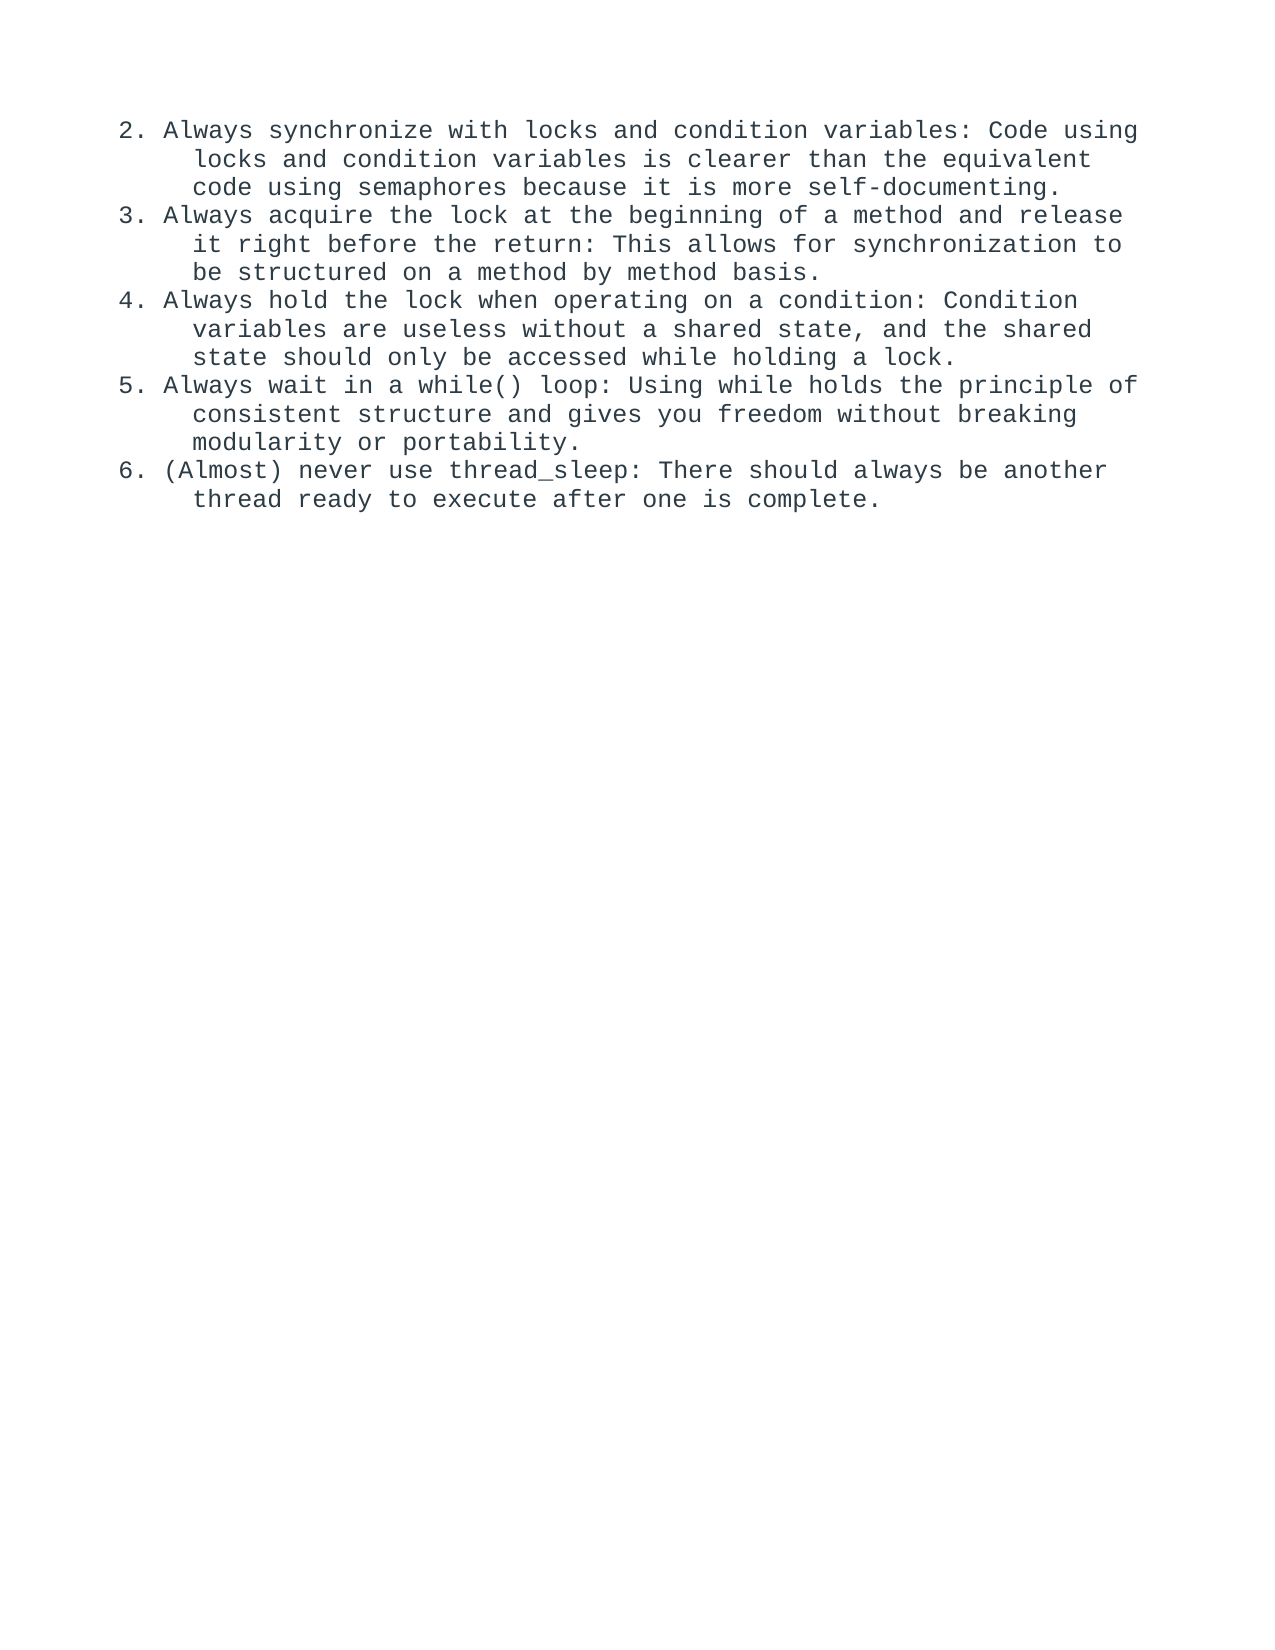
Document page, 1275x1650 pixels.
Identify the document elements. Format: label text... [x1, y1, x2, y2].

text 6. (Almost) never use thread_sleep: There should always be another thread ready to execute after one is complete. [118, 458, 1157, 515]
text 3. Always acquire the lock at the beginning of a method and release it right before the return: This allows for synchronization to be structured on a method by method basis. [118, 203, 1157, 288]
text 4. Always hold the lock when operating on a condition: Condition variables are useless without a shared state, and the shared state should only be accessed while holding a lock. [118, 288, 1157, 373]
text 5. Always wait in a while() loop: Using while holds the principle of consistent structure and gives you freedom without breaking modularity or portability. [118, 373, 1157, 458]
text 2. Always synchronize with locks and condition variables: Code using locks and condition variables is clearer than the equivalent code using semaphores because it is more self-documenting. [118, 118, 1157, 203]
